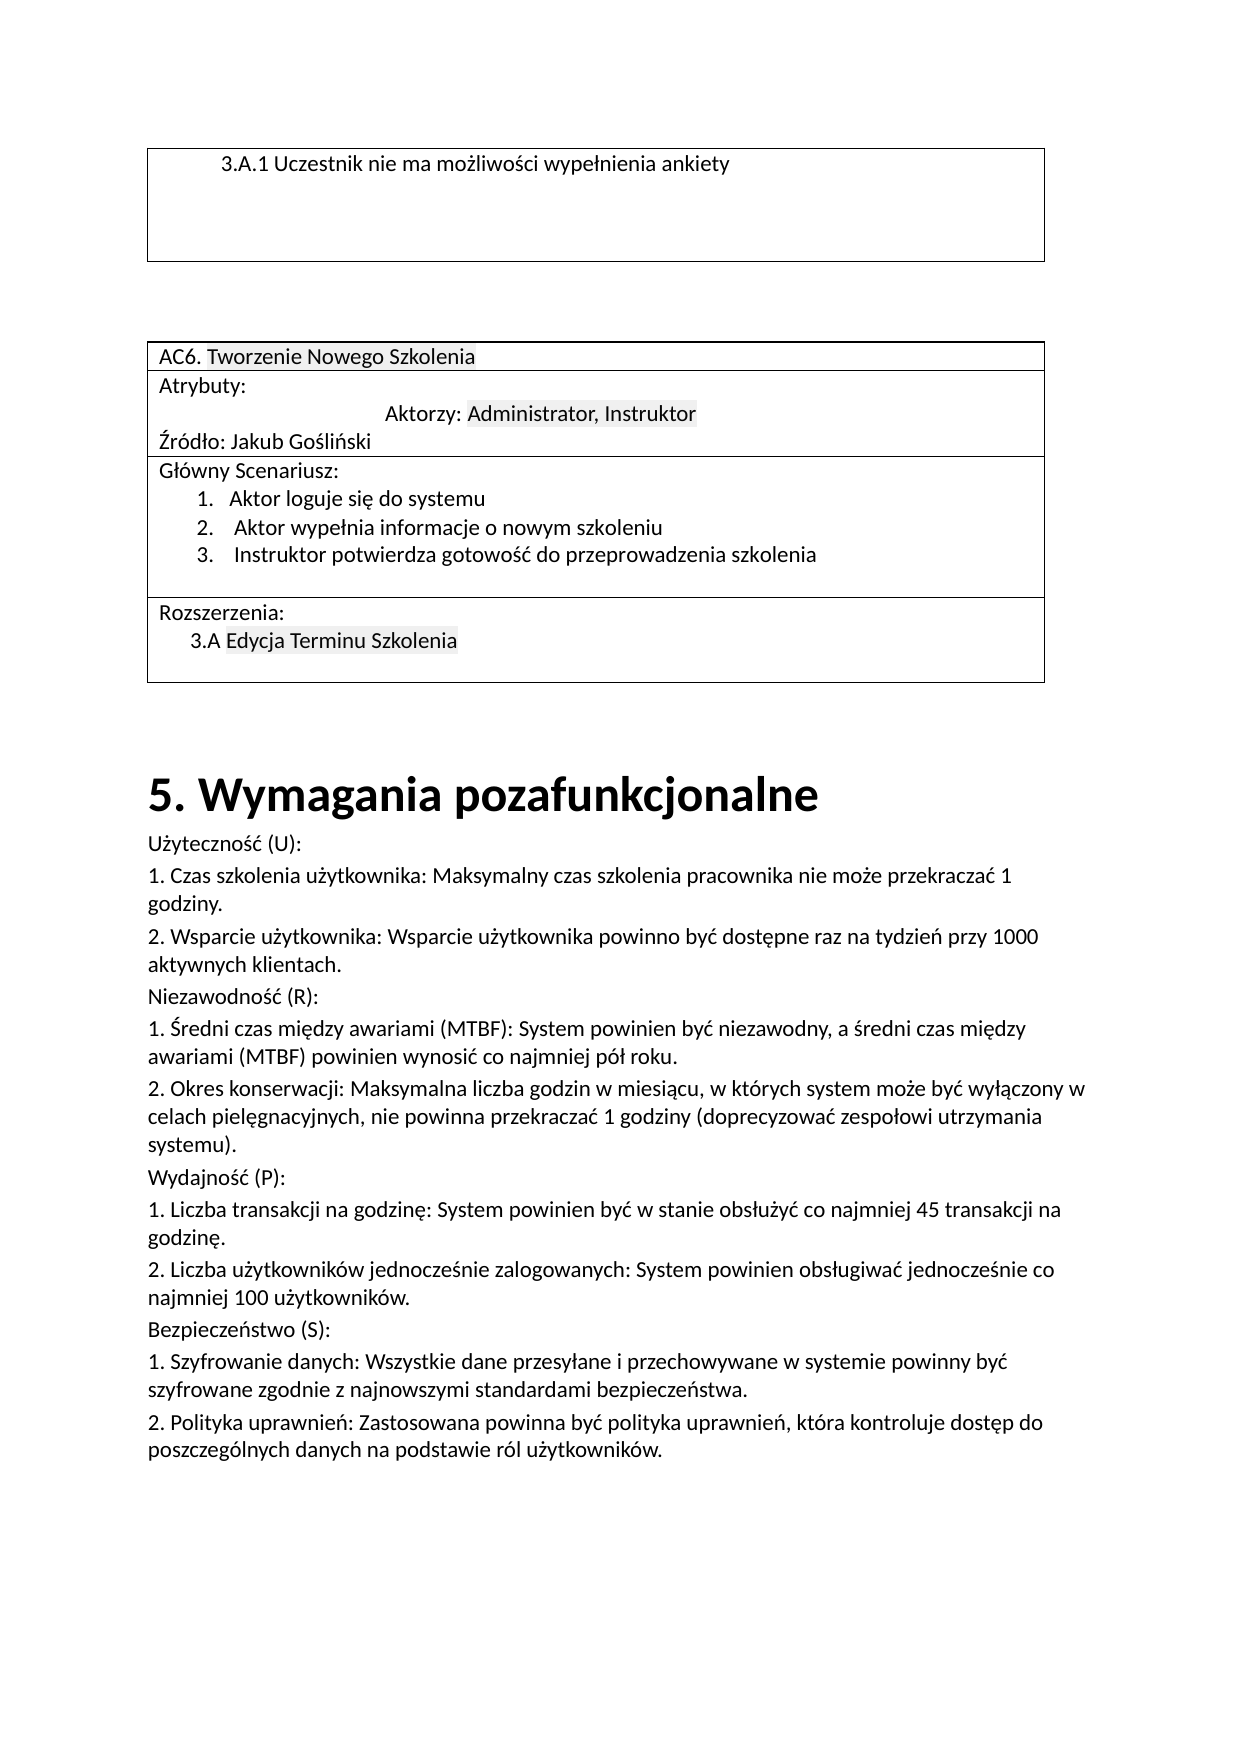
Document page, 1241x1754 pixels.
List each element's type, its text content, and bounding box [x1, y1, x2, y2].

text 5. Wymagania pozafunkcjonalne [148, 762, 1093, 823]
table_header AC6. Tworzenie Nowego Szkolenia [148, 343, 1044, 370]
text 2. Okres konserwacji: Maksymalna liczba godzin w miesiącu, w których system może być wyłączony w celach pielęgnacyjnych, nie powinna przekraczać 1 godziny (doprecyzować zespołowi utrzymania systemu). [148, 1074, 1093, 1158]
text Bezpieczeństwo (S): [148, 1315, 1093, 1343]
text Użyteczność (U): [148, 829, 1093, 857]
text 1. Czas szkolenia użytkownika: Maksymalny czas szkolenia pracownika nie może przekraczać 1 godziny. [148, 862, 1093, 918]
table_cell Rozszerzenia: 3.A Edycja Terminu Szkolenia [148, 598, 1044, 682]
text 1. Szyfrowanie danych: Wszystkie dane przesyłane i przechowywane w systemie powinny być szyfrowane zgodnie z najnowszymi standardami bezpieczeństwa. [148, 1347, 1093, 1403]
table_cell Główny Scenariusz: 1. Aktor loguje się do systemu Aktor wypełnia informacje o nowym szkoleniu Instruktor potwierdza gotowość do przeprowadzenia szkolenia [148, 457, 1044, 597]
text Wydajność (P): [148, 1163, 1093, 1191]
table_cell 3.A.1 Uczestnik nie ma możliwości wypełnienia ankiety [148, 149, 1044, 261]
text Niezawodność (R): [148, 982, 1093, 1010]
text 1. Liczba transakcji na godzinę: System powinien być w stanie obsłużyć co najmniej 45 transakcji na godzinę. [148, 1195, 1093, 1251]
text 2. Liczba użytkowników jednocześnie zalogowanych: System powinien obsługiwać jednocześnie co najmniej 100 użytkowników. [148, 1255, 1093, 1311]
text 2. Polityka uprawnień: Zastosowana powinna być polityka uprawnień, która kontroluje dostęp do poszczególnych danych na podstawie ról użytkowników. [148, 1408, 1093, 1464]
table_cell Atrybuty: Aktorzy: Administrator, Instruktor Źródło: Jakub Gośliński [148, 371, 1044, 456]
text 1. Średni czas między awariami (MTBF): System powinien być niezawodny, a średni czas między awariami (MTBF) powinien wynosić co najmniej pół roku. [148, 1014, 1093, 1070]
text 2. Wsparcie użytkownika: Wsparcie użytkownika powinno być dostępne raz na tydzień przy 1000 aktywnych klientach. [148, 922, 1093, 978]
